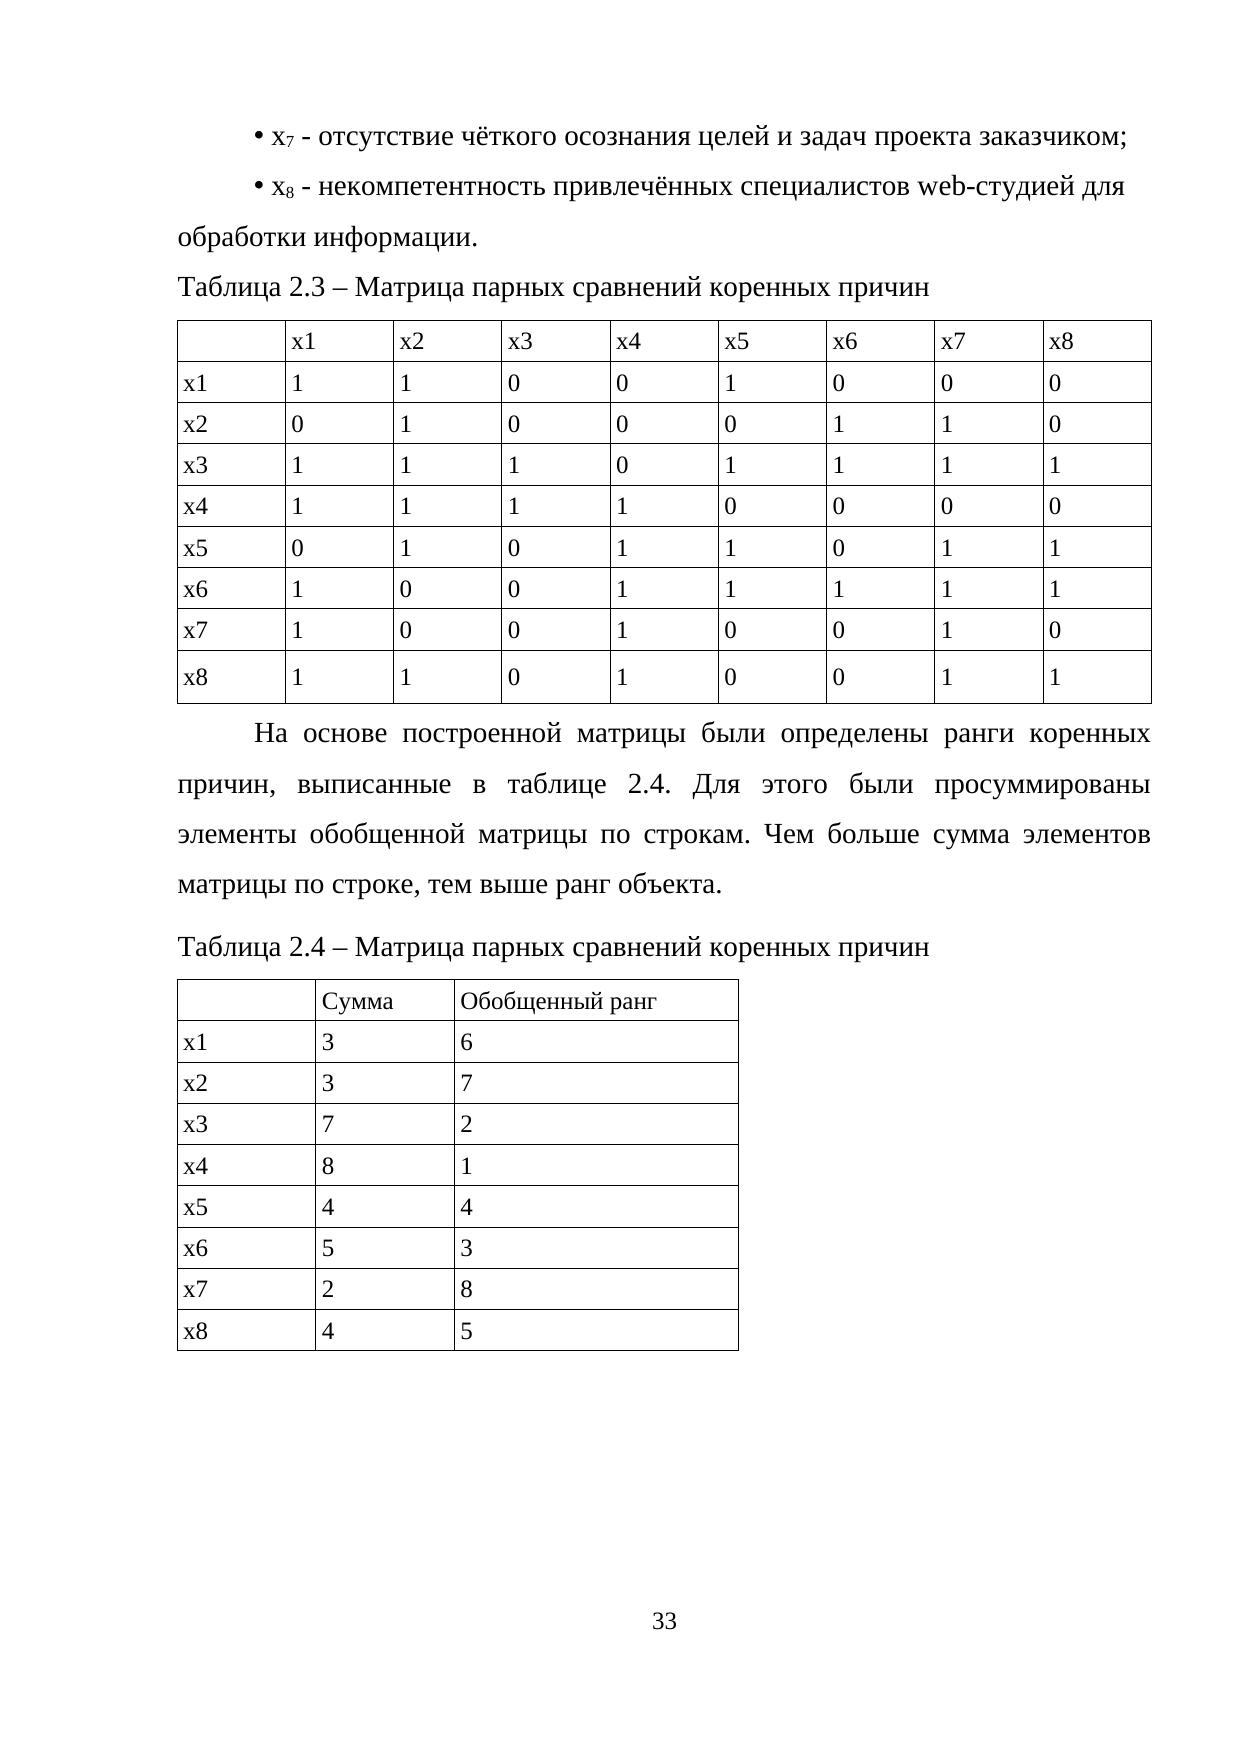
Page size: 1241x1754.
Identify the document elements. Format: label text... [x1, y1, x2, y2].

table_cell 1 [286, 362, 393, 402]
table_cell 0 [719, 651, 826, 703]
table_cell 0 [1044, 609, 1151, 649]
table_cell 5 [316, 1228, 454, 1268]
table_cell 1 [611, 486, 718, 526]
list x7 - отсутствие чёткого осознания целей и задач проекта заказчиком; [177, 118, 1152, 152]
table_cell 1 [286, 568, 393, 608]
table_header [178, 321, 285, 361]
table_cell 7 [455, 1063, 738, 1103]
table_cell 0 [935, 362, 1043, 402]
table_cell 1 [611, 527, 718, 567]
table_cell 0 [502, 362, 610, 402]
table_cell 1 [827, 568, 934, 608]
table_cell 1 [719, 444, 826, 484]
table_header x4 [611, 321, 718, 361]
table_cell 1 [455, 1145, 738, 1185]
table_cell 0 [719, 609, 826, 649]
table_cell 0 [1044, 362, 1151, 402]
table_cell 1 [935, 444, 1043, 484]
table_cell x1 [178, 362, 285, 402]
table_cell 1 [719, 527, 826, 567]
table_cell 0 [1044, 403, 1151, 443]
table_cell x4 [178, 486, 285, 526]
table_cell 1 [935, 568, 1043, 608]
table_header Сумма [316, 980, 454, 1020]
table_cell 0 [827, 486, 934, 526]
table_cell x7 [178, 1269, 315, 1309]
table_cell 0 [935, 486, 1043, 526]
table_cell 1 [394, 527, 501, 567]
table_cell x5 [178, 1186, 315, 1227]
table_header x5 [719, 321, 826, 361]
table_cell 0 [827, 609, 934, 649]
table_cell 0 [827, 362, 934, 402]
table_cell 1 [502, 486, 610, 526]
table_cell 1 [1044, 568, 1151, 608]
table_cell 0 [502, 651, 610, 703]
table_cell 4 [316, 1186, 454, 1227]
table_cell 0 [502, 527, 610, 567]
table_cell x4 [178, 1145, 315, 1185]
table_cell 1 [719, 568, 826, 608]
table_cell 1 [611, 568, 718, 608]
table_cell 2 [455, 1104, 738, 1144]
table_cell 1 [827, 444, 934, 484]
table_cell 0 [719, 403, 826, 443]
table_cell 1 [611, 609, 718, 649]
table_header x6 [827, 321, 934, 361]
table_header x8 [1044, 321, 1151, 361]
table_cell 1 [935, 651, 1043, 703]
table_cell 3 [455, 1228, 738, 1268]
table_cell 4 [316, 1310, 454, 1350]
table_header x3 [502, 321, 610, 361]
table_cell 1 [286, 651, 393, 703]
table_cell 6 [455, 1021, 738, 1062]
table_cell x1 [178, 1021, 315, 1062]
table_cell 1 [394, 362, 501, 402]
table_cell 8 [316, 1145, 454, 1185]
table_cell 0 [611, 444, 718, 484]
table_cell 0 [286, 527, 393, 567]
table_cell 1 [394, 403, 501, 443]
table_cell 7 [316, 1104, 454, 1144]
table_header [178, 980, 315, 1020]
table_cell 1 [286, 486, 393, 526]
table_cell x6 [178, 1228, 315, 1268]
table_cell 1 [394, 486, 501, 526]
table_cell 1 [935, 403, 1043, 443]
table_cell x5 [178, 527, 285, 567]
table_header Обобщенный ранг [455, 980, 738, 1020]
table_cell 0 [719, 486, 826, 526]
table_cell 1 [935, 609, 1043, 649]
table_cell x2 [178, 1063, 315, 1103]
table_cell x7 [178, 609, 285, 649]
text Таблица 2.3 – Матрица парных сравнений коренных причин [177, 269, 1068, 303]
table_cell x2 [178, 403, 285, 443]
table_cell 1 [394, 444, 501, 484]
table_cell 0 [502, 403, 610, 443]
table_cell 0 [394, 609, 501, 649]
table_cell 1 [286, 609, 393, 649]
table_cell 8 [455, 1269, 738, 1309]
table_header x1 [286, 321, 393, 361]
table_cell x6 [178, 568, 285, 608]
table_cell 0 [502, 609, 610, 649]
table_cell 2 [316, 1269, 454, 1309]
table_cell x3 [178, 444, 285, 484]
table_cell 5 [455, 1310, 738, 1350]
table_cell x3 [178, 1104, 315, 1144]
table_cell 1 [935, 527, 1043, 567]
table_cell 0 [394, 568, 501, 608]
table_cell 1 [502, 444, 610, 484]
table_cell 1 [394, 651, 501, 703]
table_cell 0 [502, 568, 610, 608]
list x8 - некомпетентность привлечённых специалистов web-студией для обработки информации. [177, 168, 1152, 252]
text Таблица 2.4 – Матрица парных сравнений коренных причин [177, 929, 1068, 962]
text На основе построенной матрицы были определены ранги коренных причин, выписанные в таблице 2.4. Для этого были просуммированы элементы обобщенной матрицы по строкам. Чем больше сумма элементов матрицы по строке, тем выше ранг объекта. [177, 716, 1152, 900]
table_cell 3 [316, 1063, 454, 1103]
table_header x2 [394, 321, 501, 361]
table_cell 0 [611, 362, 718, 402]
table_cell x8 [178, 651, 285, 703]
table_cell 0 [827, 651, 934, 703]
table_cell 0 [611, 403, 718, 443]
table_cell 1 [1044, 527, 1151, 567]
table_cell 1 [1044, 651, 1151, 703]
table_cell 1 [611, 651, 718, 703]
table_cell 0 [286, 403, 393, 443]
table_cell 1 [286, 444, 393, 484]
table_cell 4 [455, 1186, 738, 1227]
table_cell 1 [827, 403, 934, 443]
table_header x7 [935, 321, 1043, 361]
table_cell 3 [316, 1021, 454, 1062]
table_cell 0 [827, 527, 934, 567]
table_cell 1 [719, 362, 826, 402]
table_cell 0 [1044, 486, 1151, 526]
table_cell 1 [1044, 444, 1151, 484]
table_cell x8 [178, 1310, 315, 1350]
